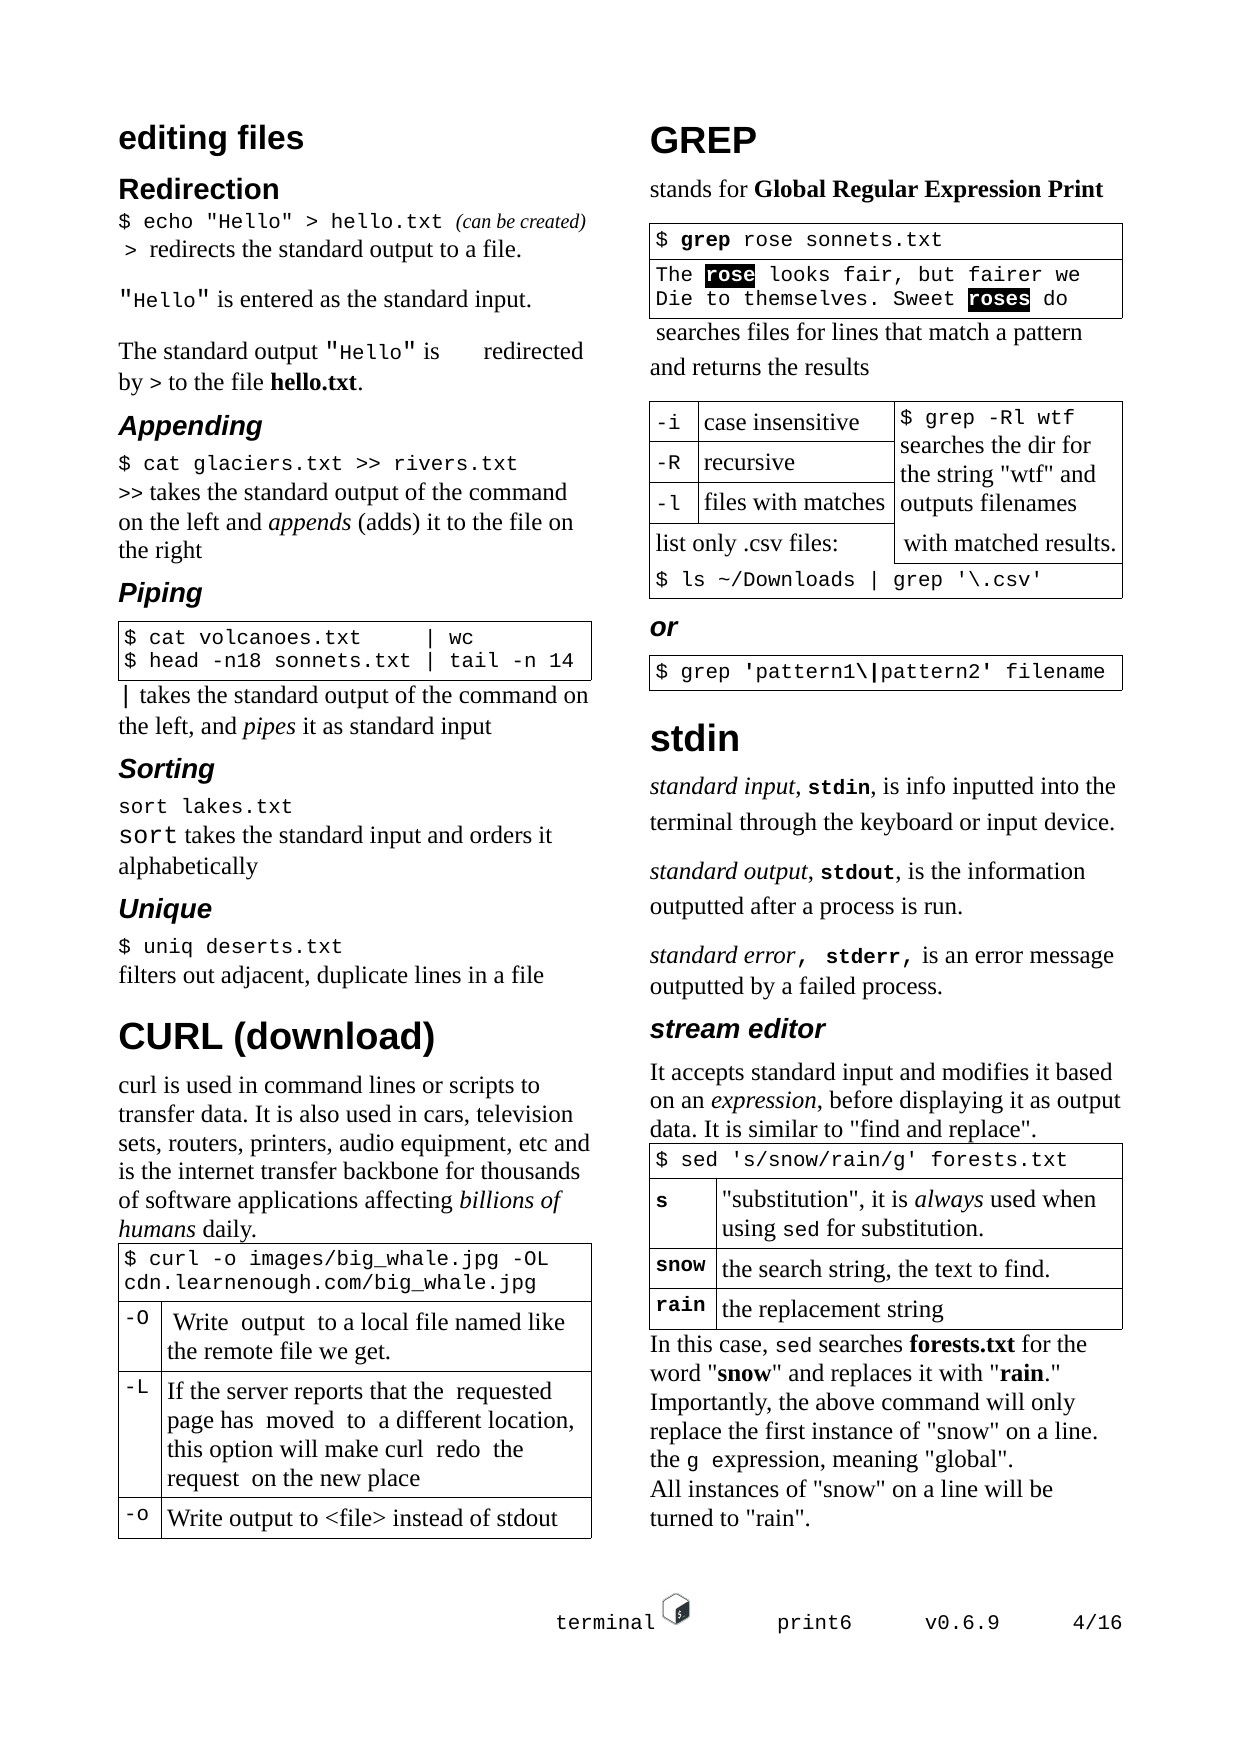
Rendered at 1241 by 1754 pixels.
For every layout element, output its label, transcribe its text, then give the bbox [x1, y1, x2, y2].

text searches files for lines that match a pattern and returns the results [649, 319, 1122, 381]
table_cell "substitution", it is always used when using sed for substitution. [717, 1179, 1122, 1248]
table_cell recursive [699, 442, 894, 482]
text standard error, stderr, is an error message outputted by a failed process. [649, 940, 1122, 1000]
table_cell If the server reports that the requested page has moved to a different location, this option will make curl redo the request on the new place [162, 1372, 591, 1497]
table_cell files with matches [699, 483, 894, 522]
table_cell -L [119, 1372, 161, 1497]
table_cell list only .csv files: [650, 524, 894, 563]
text In this case, sed searches forests.txt for the word "snow" and replaces it with "rain." Importantly, the above command will only replace the first instance of "snow" on a line. [649, 1330, 1122, 1444]
table_cell -l [650, 483, 698, 522]
table_cell -o [119, 1498, 161, 1537]
text $ uniq deserts.txt [118, 937, 591, 960]
text filters out adjacent, duplicate lines in a file [118, 960, 591, 989]
table_cell The rose looks fair, but fairer we Die to themselves. Sweet roses do [650, 260, 1122, 317]
table_cell Write output to <file> instead of stdout [162, 1498, 591, 1537]
table_cell Write output to a local file named like the remote file we get. [162, 1302, 591, 1371]
table_header -i [650, 402, 698, 441]
subtitle Sorting [118, 752, 591, 784]
text sort takes the standard input and orders it alphabetically [118, 820, 591, 880]
subtitle GREP [649, 118, 1122, 162]
text >> takes the standard output of the command on the left and appends (adds) it to the file on the right [118, 477, 591, 564]
table_cell with matched results. [895, 523, 1122, 563]
text curl is used in command lines or scripts to transfer data. It is also used in cars, television sets, routers, printers, audio equipment, etc and is the internet transfer backbone for thousands of software applications affecting billions of humans daily. [118, 1070, 591, 1243]
text standard output, stdout, is the information outputted after a process is run. [649, 856, 1122, 920]
table_header $ grep rose sonnets.txt [650, 224, 1122, 258]
text > redirects the standard output to a file. [118, 234, 591, 264]
table_header case insensitive [699, 402, 894, 441]
subtitle Unique [118, 892, 591, 924]
text "Hello" is entered as the standard input. [118, 284, 591, 315]
subtitle CURL (download) [118, 1014, 591, 1058]
table_cell s [650, 1179, 716, 1248]
table_cell rain [650, 1289, 716, 1329]
subtitle Redirection [118, 172, 591, 206]
subtitle stream editor [649, 1012, 1122, 1044]
text It accepts standard input and modifies it based on an expression, before displaying it as output data. It is similar to "find and replace". [649, 1057, 1122, 1143]
text $ echo "Hello" > hello.txt (can be created) [118, 209, 591, 234]
table_header $ grep 'pattern1\|pattern2' filename [650, 656, 1122, 690]
text The standard output "Hello" is redirected by > to the file hello.txt. [118, 336, 591, 397]
subtitle Appending [118, 409, 591, 441]
subtitle editing files [118, 118, 591, 157]
table_header $ sed 's/snow/rain/g' forests.txt [650, 1144, 1122, 1178]
table_cell snow [650, 1249, 716, 1288]
text sort lakes.txt [118, 796, 591, 820]
text All instances of "snow" on a line will be turned to "rain". [649, 1474, 1122, 1532]
text standard input, stdin, is info inputted into the terminal through the keyboard or input device. [649, 771, 1122, 836]
text | takes the standard output of the command on the left, and pipes it as standard input [118, 681, 591, 739]
table_cell -R [650, 442, 698, 482]
text the g expression, meaning "global". [649, 1444, 1122, 1474]
picture [655, 1588, 697, 1630]
table_cell the replacement string [717, 1289, 1122, 1329]
table_cell -O [119, 1302, 161, 1371]
table_header $ cat volcanoes.txt | wc $ head -n18 sonnets.txt | tail -n 14 [119, 622, 591, 680]
text $ cat glaciers.txt >> rivers.txt [118, 453, 591, 477]
subtitle Piping [118, 577, 591, 608]
text stands for Global Regular Expression Print [649, 174, 1122, 203]
table_cell $ ls ~/Downloads | grep '\.csv' [650, 563, 1122, 598]
table_header $ curl -o images/big_whale.jpg -OL cdn.learnenough.com/big_whale.jpg [119, 1244, 591, 1301]
subtitle stdin [649, 715, 1122, 759]
subtitle or [649, 611, 1122, 642]
table_cell the search string, the text to find. [717, 1249, 1122, 1288]
table_header $ grep -Rl wtf searches the dir for the string "wtf" and outputs filenames [895, 402, 1122, 522]
